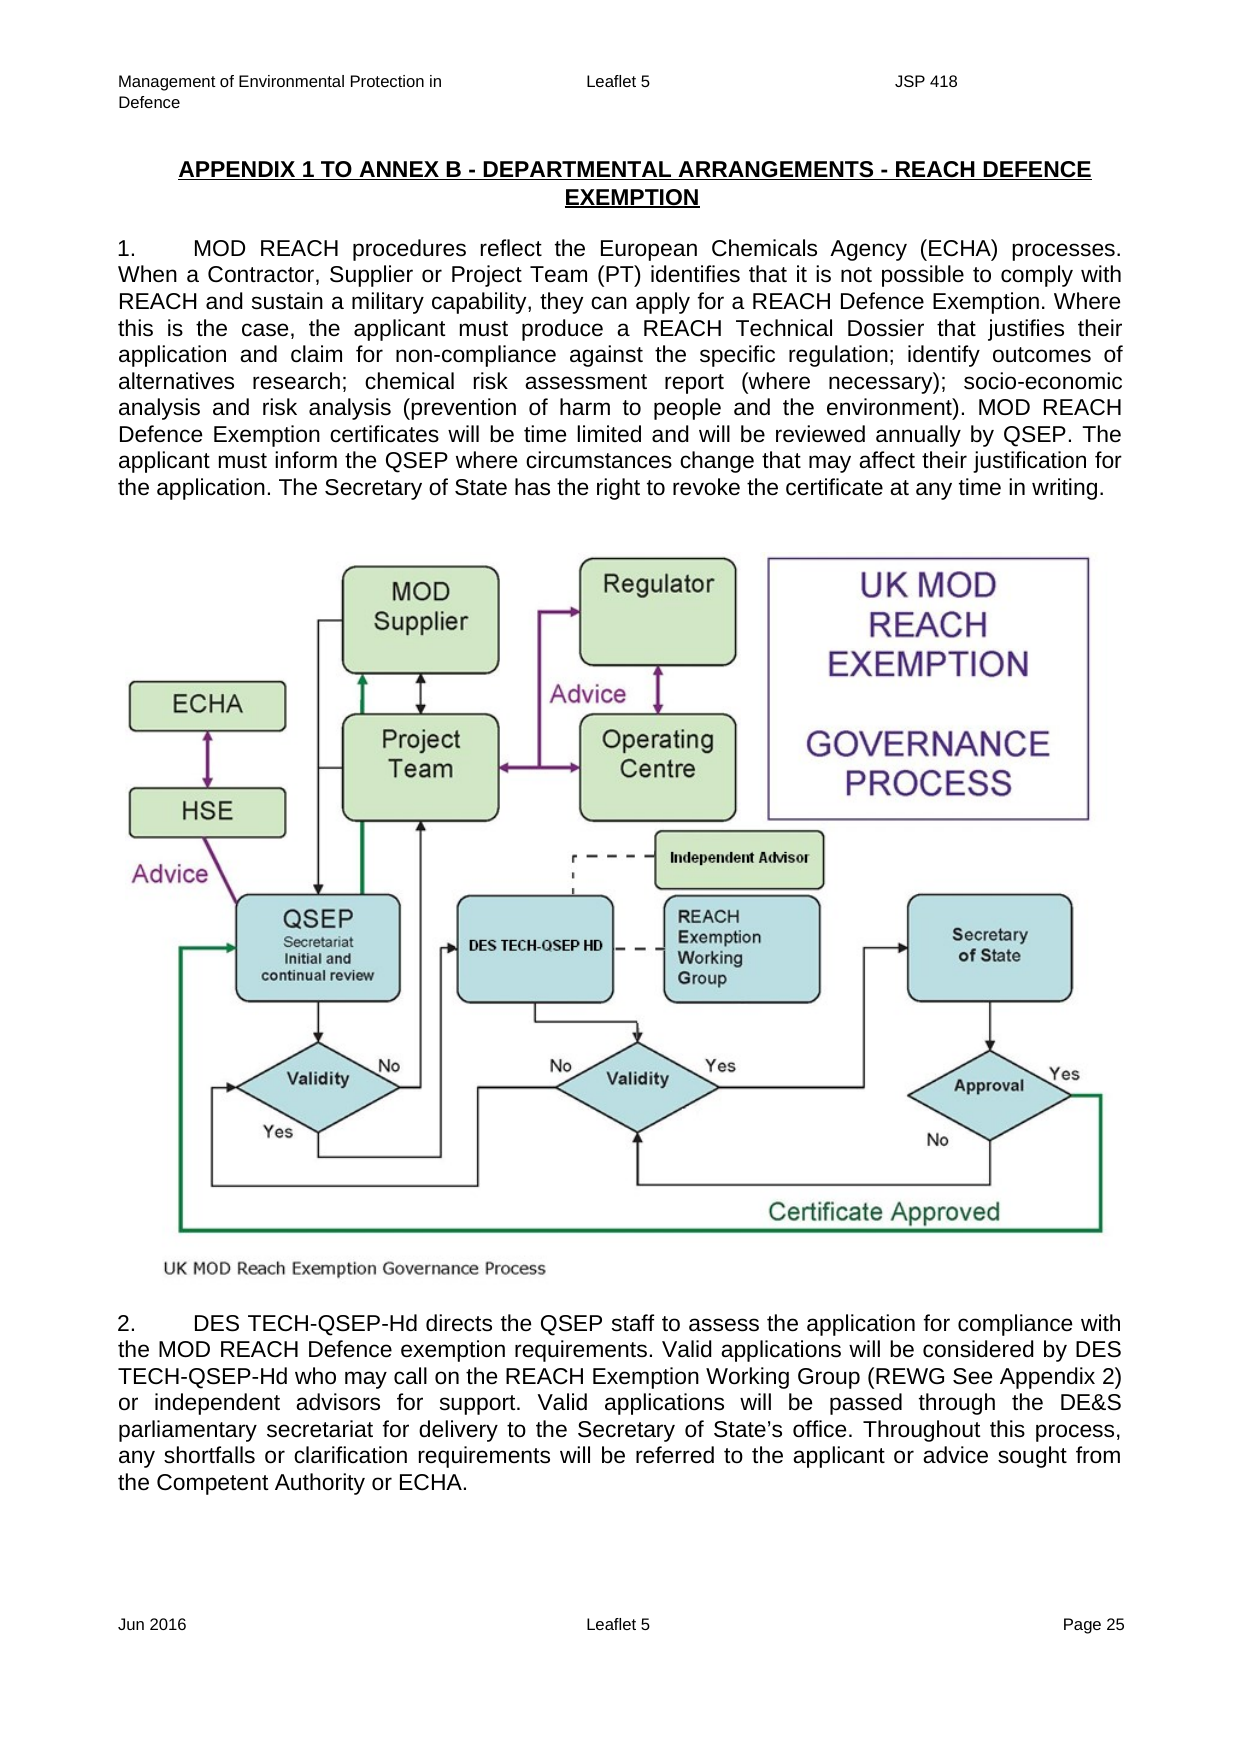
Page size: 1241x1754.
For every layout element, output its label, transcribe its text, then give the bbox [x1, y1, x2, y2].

subtitle APPENDIX 1 TO ANNEX B - DEPARTMENTAL ARRANGEMENTS - REACH DEFENCE EXEMPTION [122, 156, 1148, 210]
list MOD REACH procedures reflect the European Chemicals Agency (ECHA) processes. When a Contractor, Supplier or Project Team (PT) identifies that it is not possible to comply with REACH and sustain a military capability, they can apply for a REACH Defence Exemption. Where this is the case, the applicant must produce a REACH Technical Dossier that justifies their application and claim for non-compliance against the specific regulation; identify outcomes of alternatives research; chemical risk assessment report (where necessary); socio-economic analysis and risk analysis (prevention of harm to people and the environment). MOD REACH Defence Exemption certificates will be time limited and will be reviewed annually by QSEP. The applicant must inform the QSEP where circumstances change that may affect their justification for the application. The Secretary of State has the right to revoke the certificate at any time in writing. [117, 235, 1123, 500]
list DES TECH-QSEP-Hd directs the QSEP staff to assess the application for compliance with the MOD REACH Defence exemption requirements. Valid applications will be considered by DES TECH-QSEP-Hd who may call on the REACH Exemption Working Group (REWG See Appendix 2) or independent advisors for support. Valid applications will be passed through the DE&S parliamentary secretariat for delivery to the Secretary of State’s office. Throughout this process, any shortfalls or clarification requirements will be referred to the applicant or advice sought from the Competent Authority or ECHA. [117, 1309, 1123, 1495]
